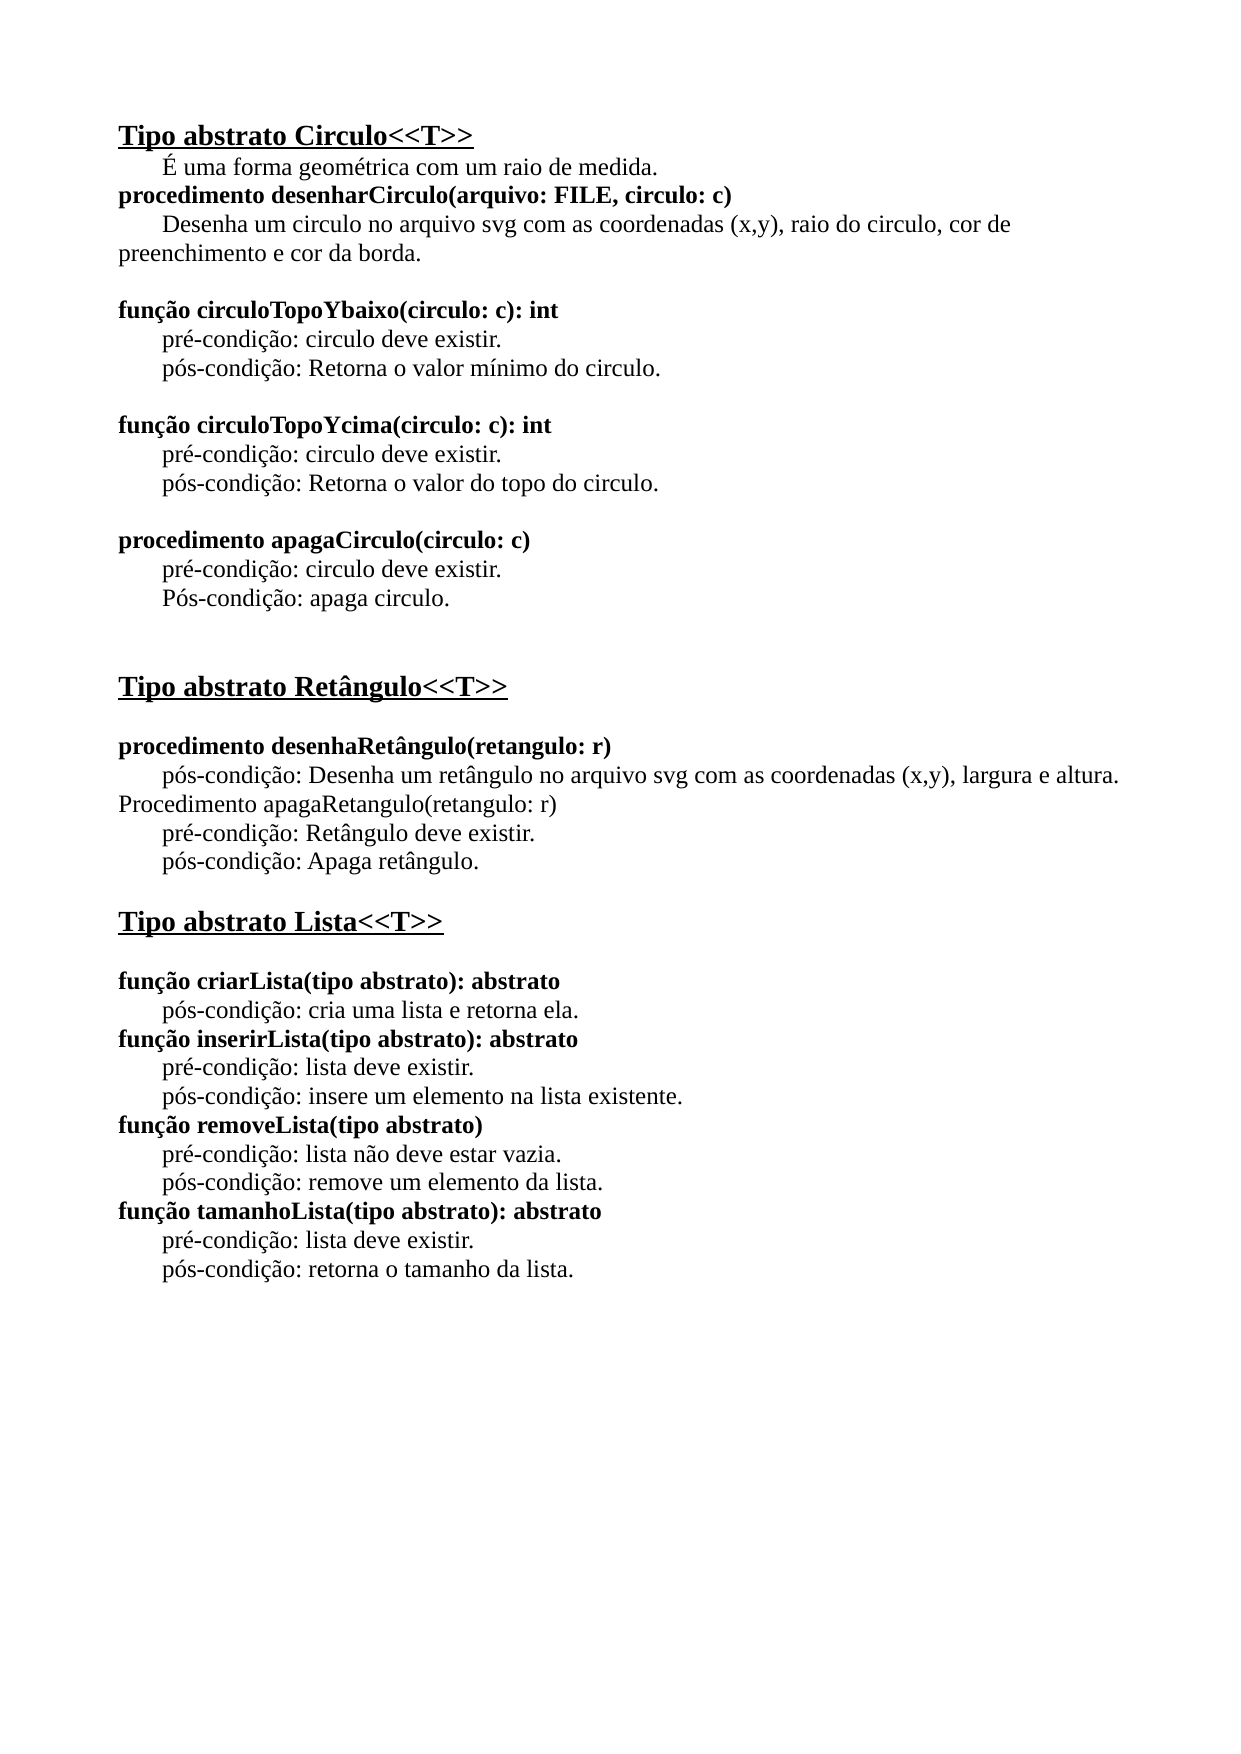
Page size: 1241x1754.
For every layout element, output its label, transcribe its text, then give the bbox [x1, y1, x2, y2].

text função inserirLista(tipo abstrato): abstrato [118, 1024, 1122, 1052]
text pré-condição: lista deve existir. [118, 1225, 1122, 1254]
text pós-condição: Desenha um retângulo no arquivo svg com as coordenadas (x,y), largura e altura. [118, 760, 1122, 789]
text pré-condição: Retângulo deve existir. [118, 818, 1122, 846]
text É uma forma geométrica com um raio de medida. [118, 152, 1122, 180]
text Desenha um circulo no arquivo svg com as coordenadas (x,y), raio do circulo, cor de preenchimento e cor da borda. [118, 209, 1122, 267]
text pré-condição: circulo deve existir. [118, 554, 1122, 583]
text Pós-condição: apaga circulo. [118, 583, 1122, 612]
text função tamanhoLista(tipo abstrato): abstrato [118, 1196, 1122, 1225]
text Tipo abstrato Retângulo<<T>> [118, 669, 1122, 703]
text pós-condição: Retorna o valor do topo do circulo. [118, 468, 1122, 497]
text função circuloTopoYcima(circulo: c): int [118, 410, 1122, 439]
text função circuloTopoYbaixo(circulo: c): int [118, 295, 1122, 324]
text procedimento desenhaRetângulo(retangulo: r) [118, 731, 1122, 760]
text procedimento apagaCirculo(circulo: c) [118, 525, 1122, 554]
text pré-condição: lista não deve estar vazia. [118, 1139, 1122, 1167]
text função removeLista(tipo abstrato) [118, 1110, 1122, 1139]
text pós-condição: remove um elemento da lista. [118, 1167, 1122, 1196]
text pós-condição: insere um elemento na lista existente. [118, 1081, 1122, 1110]
text pós-condição: Apaga retângulo. [118, 846, 1122, 875]
text pós-condição: Retorna o valor mínimo do circulo. [118, 353, 1122, 382]
text Tipo abstrato Circulo<<T>> [118, 118, 1122, 152]
text pós-condição: retorna o tamanho da lista. [118, 1254, 1122, 1282]
text pré-condição: circulo deve existir. [118, 324, 1122, 353]
text pós-condição: cria uma lista e retorna ela. [118, 995, 1122, 1024]
text Procedimento apagaRetangulo(retangulo: r) [118, 789, 1122, 818]
text pré-condição: lista deve existir. [118, 1052, 1122, 1081]
text função criarLista(tipo abstrato): abstrato [118, 966, 1122, 995]
text procedimento desenharCirculo(arquivo: FILE, circulo: c) [118, 180, 1122, 209]
text Tipo abstrato Lista<<T>> [118, 904, 1122, 937]
text pré-condição: circulo deve existir. [118, 439, 1122, 468]
